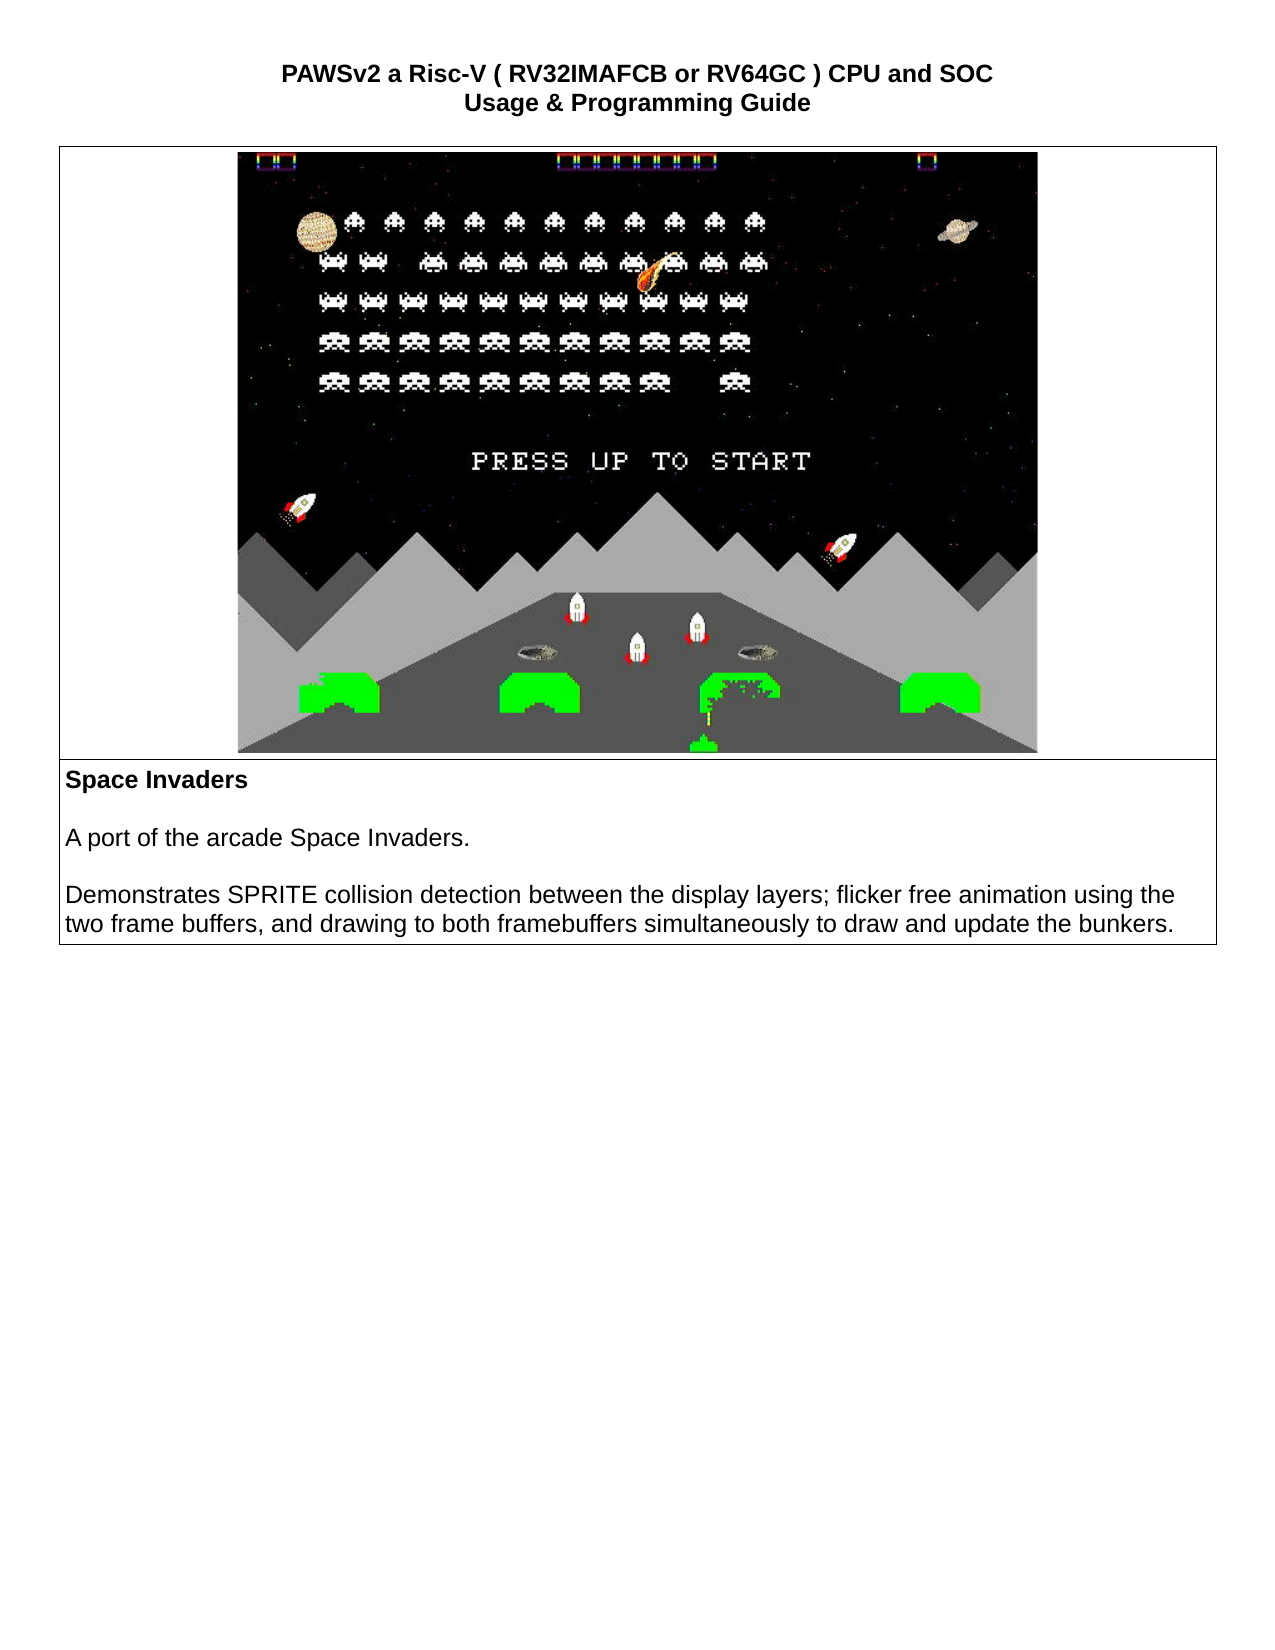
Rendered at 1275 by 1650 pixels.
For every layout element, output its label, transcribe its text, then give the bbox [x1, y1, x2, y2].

picture [237, 152, 1038, 753]
table_header [60, 147, 1216, 758]
table_cell Space Invaders A port of the arcade Space Invaders. Demonstrates SPRITE collision detection between the display layers; flicker free animation using the two frame buffers, and drawing to both framebuffers simultaneously to draw and update the bunkers. [60, 760, 1216, 943]
